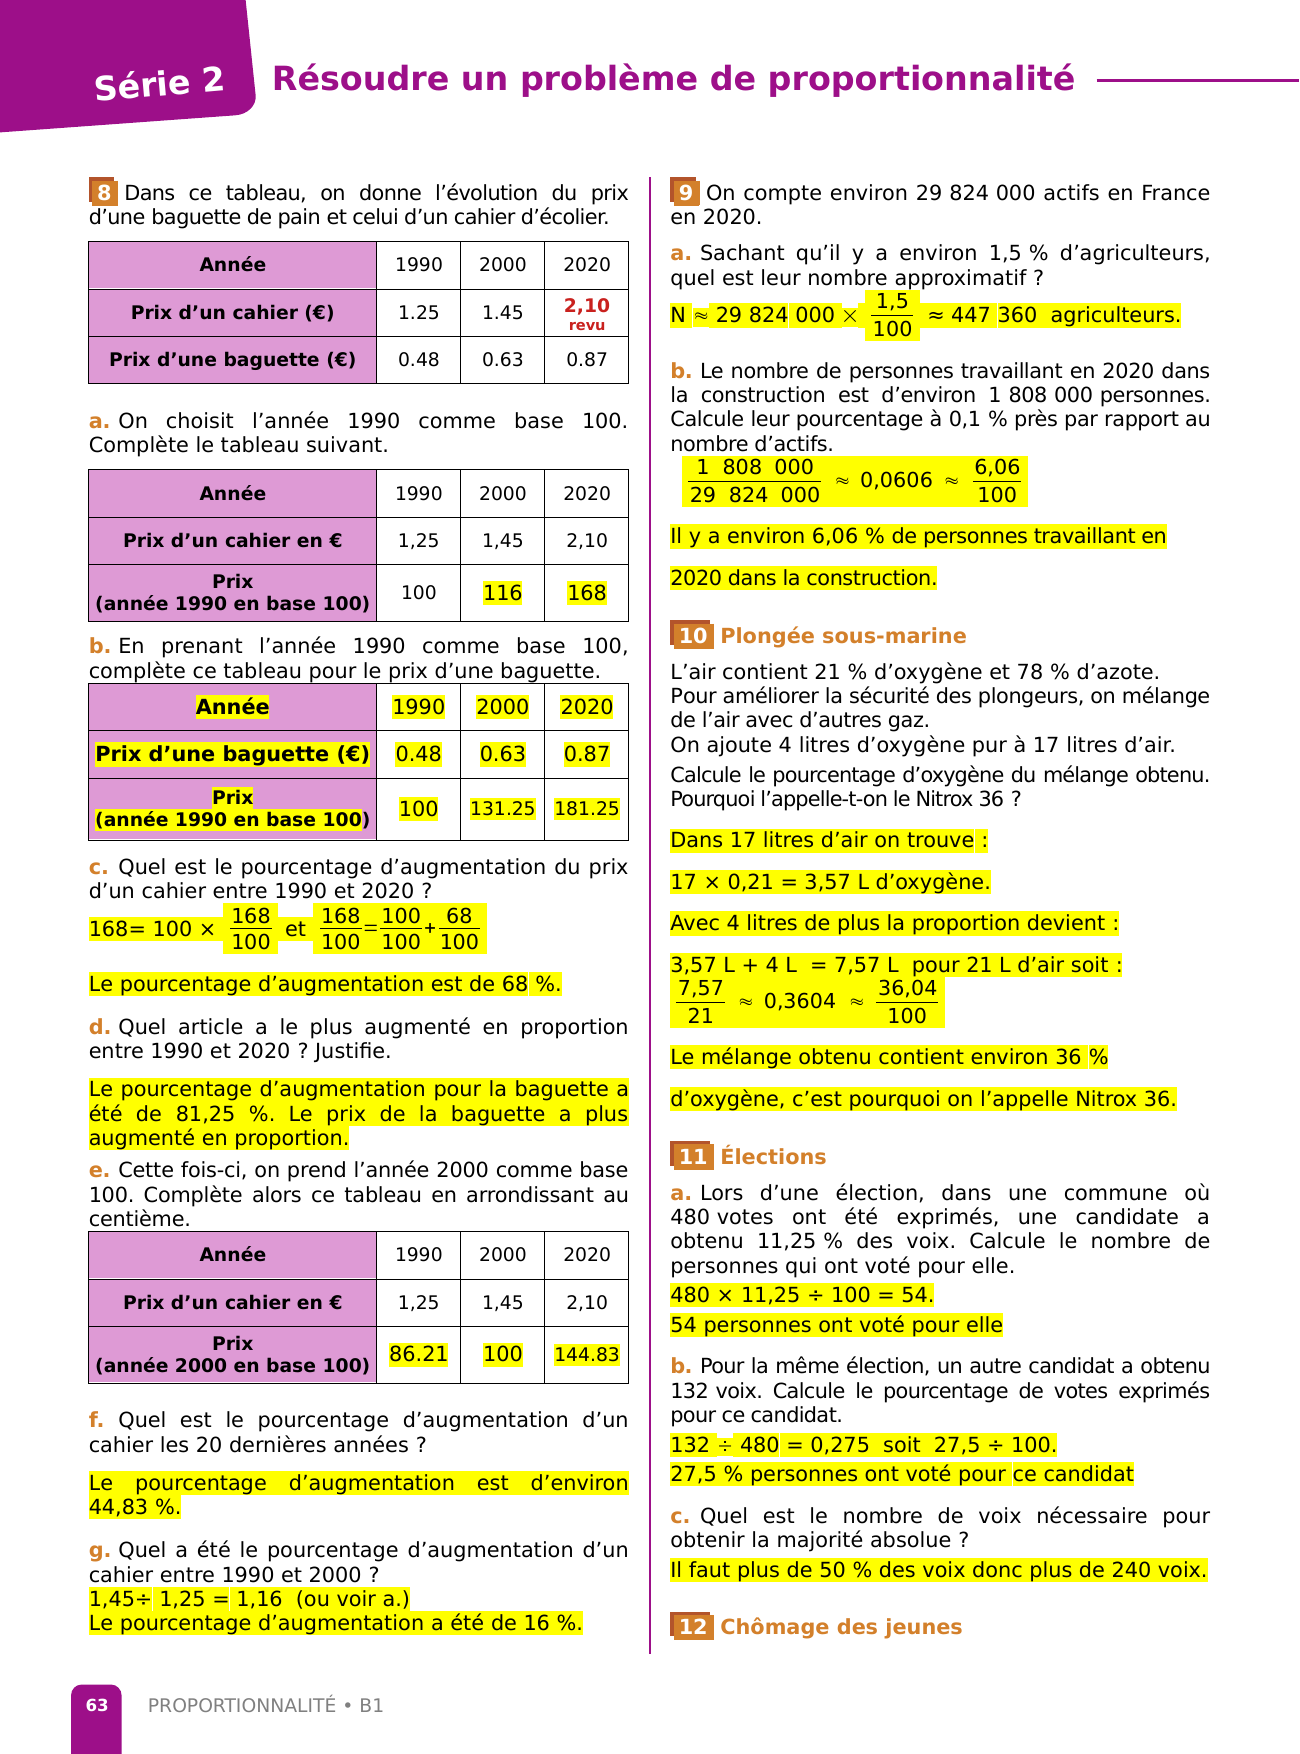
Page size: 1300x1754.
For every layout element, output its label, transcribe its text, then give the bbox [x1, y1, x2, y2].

list 1,45÷ 1,25 = 1,16 (ou voir a.) [256, 1587, 629, 1611]
table_header Année [89, 242, 376, 288]
table_cell 2,10 revu [545, 290, 628, 336]
list Le pourcentage d’augmentation a été de 16 %. [431, 1611, 484, 1635]
table_cell 0,63 [461, 337, 544, 383]
list Calcule le pourcentage d’oxygène du mélange obtenu. Pourquoi l’appelle-t-on le Nitrox 36 ? [670, 763, 1211, 811]
list Quel est le pourcentage d’augmentation du prix d’un cahier entre 1990 et 2020 ? [88, 855, 629, 903]
list Quel est le pourcentage d’augmentation d’un cahier les 20 dernières années ? [88, 1408, 629, 1457]
list 168= 100 × et [278, 903, 313, 917]
table_cell 1,25 [377, 1280, 460, 1326]
list Quel est le nombre de voix nécessaire pour obtenir la majorité absolue ? [670, 1504, 1211, 1553]
list 132 ÷ 480 = 0,275 soit 27,5 ÷ 100. [670, 1427, 1211, 1457]
list On choisit l’année 1990 comme base 100. Complète le tableau suivant. [88, 409, 629, 457]
table_cell 0,48 [377, 337, 460, 383]
list Le pourcentage d’augmentation est d’environ 44,83 %. [181, 1495, 629, 1519]
table_cell 1,25 [377, 518, 460, 564]
subtitle On compte environ 29 824 000 actifs en France en 2020. [670, 177, 1211, 229]
table_cell 116 [461, 565, 544, 621]
list Le pourcentage d’augmentation pour la baguette a été de 81,25 %. Le prix de la baguette a plus augmenté en proportion. [88, 1077, 629, 1150]
table_header Année [89, 684, 376, 730]
table_header Année [89, 1232, 376, 1278]
table_header 1990 [377, 1232, 460, 1278]
list Le mélange obtenu contient environ 36 % d’oxygène, c’est pourquoi on l’appelle Nitrox 36. [670, 1028, 1211, 1111]
table_header 2000 [461, 470, 544, 517]
list ≈ 447 360 agriculteurs. [920, 290, 1211, 341]
table_cell 0,63 [461, 731, 544, 778]
list Dans 17 litres d’air on trouve : [670, 811, 1211, 853]
list N ≈ 29 824 000 × [670, 290, 865, 341]
table_cell 0,48 [377, 731, 460, 778]
list Quel article a le plus augmenté en proportion entre 1990 et 2020 ? Justifie. [88, 1015, 629, 1063]
table_cell 1,45 [461, 1280, 544, 1326]
subtitle Élections [710, 1141, 1211, 1169]
table_header 2000 [461, 684, 544, 730]
table_cell 100 [377, 565, 460, 621]
table_cell Prix d’un cahier en € [89, 1280, 376, 1326]
table_cell Prix d’un cahier (€) [89, 290, 376, 336]
list 480 × 11,25 ÷ 100 = 54. [670, 1278, 1211, 1307]
list Sachant qu’il y a environ 1,5 % d’agriculteurs, quel est leur nombre approximatif ? [670, 241, 1211, 290]
table_header 2020 [545, 242, 628, 288]
list Quel a été le pourcentage d’augmentation d’un cahier entre 1990 et 2000 ? [88, 1538, 629, 1587]
table_cell 100 [377, 779, 460, 839]
table_cell Prix (année 2000 en base 100) [89, 1327, 376, 1382]
table_header 1990 [377, 242, 460, 288]
list 168= 100 × et [487, 903, 629, 954]
table_header 1990 [377, 470, 460, 517]
list Le nombre de personnes travaillant en 2020 dans la construction est d’environ 1 808 000 personnes. Calcule leur pourcentage à 0,1 % près par rapport au nombre d’actifs. [670, 359, 1211, 456]
text Il y a environ 6,06 % de personnes travaillant en 2020 dans la construction. [670, 507, 1211, 590]
list Pour la même élection, un autre candidat a obtenu 132 voix. Calcule le pourcentage de votes exprimés pour ce candidat. [670, 1354, 1211, 1427]
table_cell 0,87 [545, 337, 628, 383]
table_cell Prix d’un cahier en € [89, 518, 376, 564]
table_header 2020 [545, 684, 628, 730]
list 168= 100 × et [278, 941, 313, 954]
table_header 2020 [545, 1232, 628, 1278]
table_cell Prix d’une baguette (€) [89, 337, 376, 383]
table_header 2020 [545, 470, 628, 517]
list 27,5 % personnes ont voté pour ce candidat [670, 1457, 1211, 1486]
list 168= 100 × et [88, 903, 223, 954]
subtitle Plongée sous-marine [710, 620, 1211, 648]
list 54 personnes ont voté pour elle [670, 1307, 1211, 1337]
list Avec 4 litres de plus la proportion devient : [670, 894, 1211, 936]
table_header 1990 [377, 684, 460, 730]
table_cell 1,45 [461, 518, 544, 564]
list Lors d’une élection, dans une commune où 480 votes ont été exprimés, une candidate a obtenu 11,25 % des voix. Calcule le nombre de personnes qui ont voté pour elle. [670, 1181, 1211, 1278]
table_cell 1,25 [377, 290, 460, 336]
subtitle Chômage des jeunes [710, 1612, 1211, 1639]
list Il faut plus de 50 % des voix donc plus de 240 voix. [670, 1553, 1211, 1582]
table_cell 168 [545, 565, 628, 621]
table_header 2000 [461, 242, 544, 288]
list En prenant l’année 1990 comme base 100, complète ce tableau pour le prix d’une baguette. [88, 634, 629, 683]
table_cell 2,10 [545, 1280, 628, 1326]
list Le pourcentage d’augmentation est de 68 %. [88, 954, 629, 996]
table_header Année [89, 470, 376, 517]
list L’air contient 21 % d’oxygène et 78 % d’azote. [670, 660, 1211, 684]
table_cell Prix d’une baguette (€) [89, 731, 376, 778]
list On ajoute 4 litres d’oxygène pur à 17 litres d’air. [670, 733, 1211, 757]
table_cell 1,45 [461, 290, 544, 336]
table_cell Prix (année 1990 en base 100) [89, 565, 376, 621]
table_cell 0,87 [545, 731, 628, 778]
table_cell 100 [461, 1327, 544, 1382]
list Cette fois-ci, on prend l’année 2000 comme base 100. Complète alors ce tableau en arrondissant au centième. [88, 1158, 629, 1231]
table_header 2000 [461, 1232, 544, 1278]
table_cell 2,10 [545, 518, 628, 564]
list 3,57 L + 4 L = 7,57 L pour 21 L d’air soit : [670, 936, 1211, 1028]
list 17 × 0,21 = 3,57 L d’oxygène. [670, 853, 1211, 894]
table_cell 131,25 [461, 779, 544, 839]
table_cell 86,21 [377, 1327, 460, 1382]
subtitle Dans ce tableau, on donne l’évolution du prix d’une baguette de pain et celui d’un cahier d’écolier. [88, 177, 629, 229]
table_cell Prix (année 1990 en base 100) [89, 779, 376, 839]
table_cell 144,83 [545, 1327, 628, 1382]
list Pour améliorer la sécurité des plongeurs, on mélange de l’air avec d’autres gaz. [670, 684, 1211, 733]
table_cell 181,25 [545, 779, 628, 839]
list Le pourcentage d’augmentation a été de 16 %. [583, 1611, 629, 1635]
